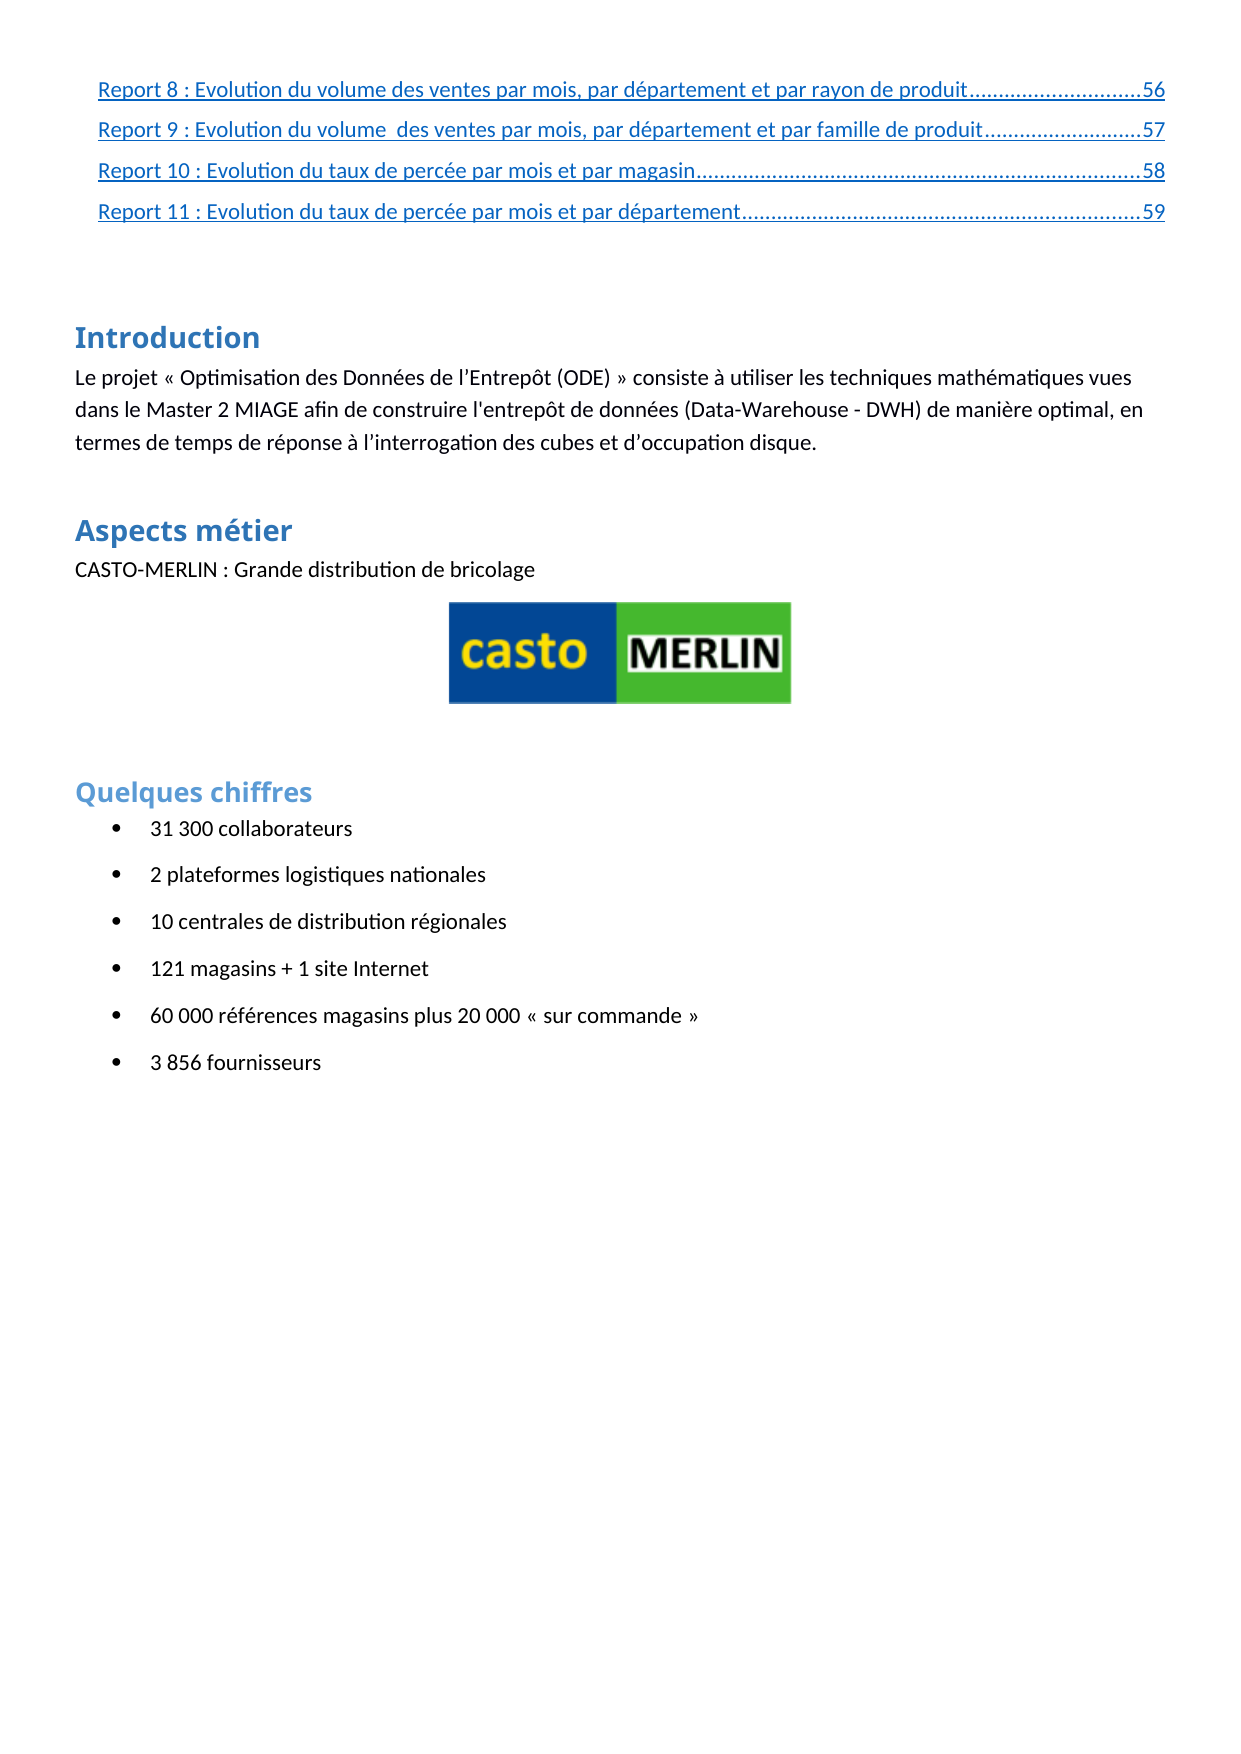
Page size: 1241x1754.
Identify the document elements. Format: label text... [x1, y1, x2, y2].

list 31 300 collaborateurs [112, 814, 1165, 842]
subtitle Quelques chiffres [75, 774, 1165, 811]
text Report 10 : Evolution du taux de percée par mois et par magasin 58 [98, 156, 1165, 180]
text CASTO-MERLIN : Grande distribution de bricolage [75, 556, 1165, 583]
subtitle Le projet « Optimisation des Données de l’Entrepôt (ODE) » consiste à utiliser les techniques mathématiques vues dans le Master 2 MIAGE afin de construire l'entrepôt de données (Data-Warehouse - DWH) de manière optimal, en termes de temps de réponse à l’interrogation des cubes et d’occupation disque. [75, 363, 1165, 456]
list 121 magasins + 1 site Internet [112, 954, 1165, 982]
text Report 9 : Evolution du volume des ventes par mois, par département et par famille de produit 57 [98, 116, 1165, 140]
list 60 000 références magasins plus 20 000 « sur commande » [112, 1001, 1165, 1029]
list 2 plateformes logistiques nationales [112, 861, 1165, 888]
picture [448, 602, 792, 704]
text Report 11 : Evolution du taux de percée par mois et par département 59 [98, 197, 1165, 221]
subtitle Introduction [75, 318, 1165, 357]
text Report 8 : Evolution du volume des ventes par mois, par département et par rayon de produit 56 [98, 75, 1165, 99]
subtitle Aspects métier [75, 510, 1165, 549]
list 10 centrales de distribution régionales [112, 907, 1165, 935]
list 3 856 fournisseurs [112, 1048, 1165, 1076]
